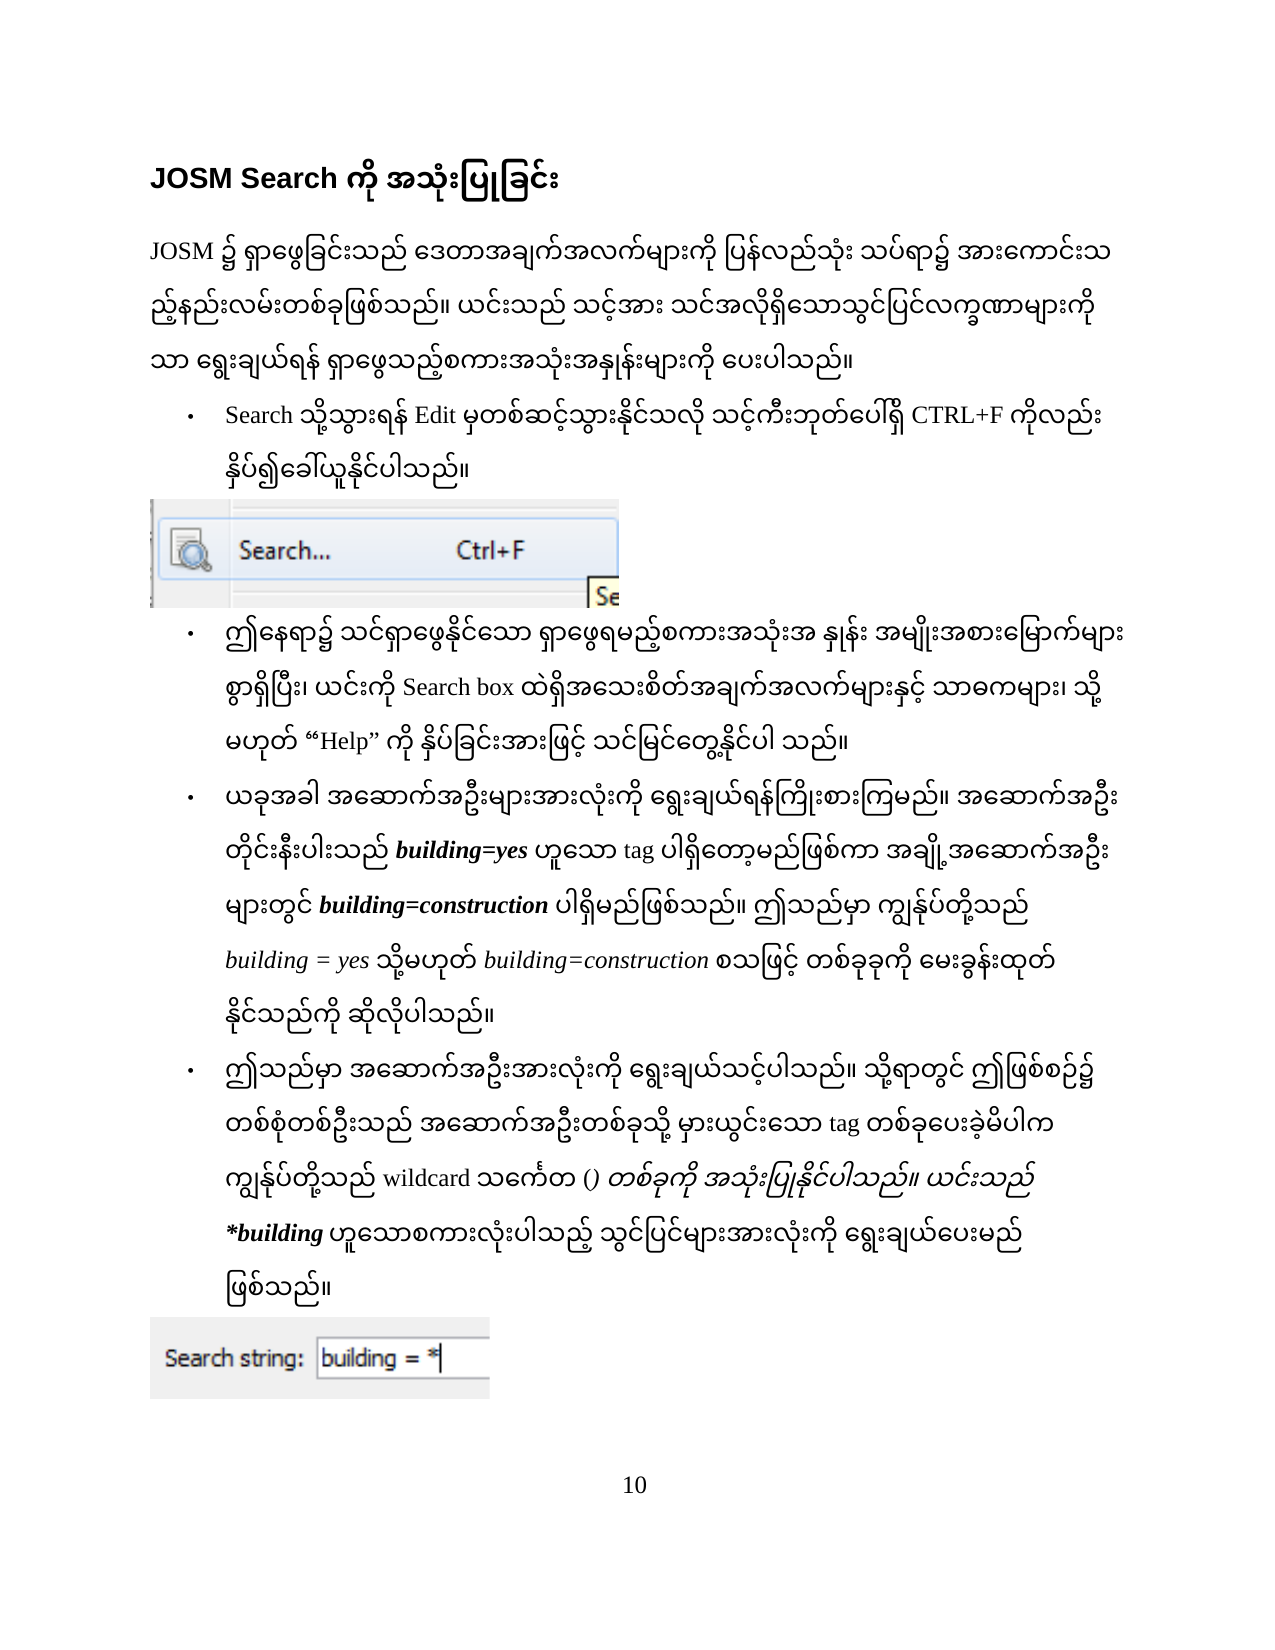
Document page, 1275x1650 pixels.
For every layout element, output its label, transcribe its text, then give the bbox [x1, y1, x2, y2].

list building = yes သို့မဟုတ် building=construction စသဖြင့် တစ်ခုခုကို မေးခွန်းထုတ်နိုင်သည်ကို ဆိုလိုပါသည်။ [187, 935, 1125, 1044]
subtitle JOSM Search ကို အသုံးပြုခြင်း [150, 150, 1125, 214]
picture [150, 1317, 490, 1399]
list ဤသည်မှာ အဆောက်အဦးအားလုံးကို ရွေးချယ်သင့်ပါသည်။ သို့ရာတွင် ဤဖြစ်စဉ်၌ တစ်စုံတစ်ဦးသည် အဆောက်အဦးတစ်ခုသို့ မှားယွင်းသော tag တစ်ခုပေးခဲ့မိပါက ကျွန်ုပ်တို့သည် wildcard သင်္ကေတ () တစ်ခုကို အသုံးပြုနိုင်ပါသည်။ ယင်းသည် *buildingဟူသောစကားလုံးပါသည့် သွင်ပြင်များအားလုံးကို ရွေးချယ်ပေးမည်ဖြစ်သည်။ [187, 1044, 1125, 1317]
picture [150, 499, 619, 608]
list ဤနေရာ၌ သင်ရှာဖွေနိုင်သော ရှာဖွေရမည့်စကားအသုံးအ နှုန်း အမျိုးအစားမြောက်များစွာရှိပြီး၊ ယင်းကို Search box ထဲရှိအသေးစိတ်အချက်အလက်များနှင့် သာဓကများ၊ သို့ မဟုတ် “Help” ကို နှိပ်ခြင်းအားဖြင့် သင်မြင်တွေ့နိုင်ပါ သည်။ [187, 607, 1125, 771]
list Search သို့သွားရန် Edit မှတစ်ဆင့်သွားနိုင်သလို သင့်ကီးဘုတ်ပေါ်ရှိ CTRL+F ကိုလည်း နှိပ်၍ခေါ်ယူနိုင်ပါသည်။ [187, 390, 1125, 499]
list ယခုအခါ အဆောက်အဦးများအားလုံးကို ရွေးချယ်ရန်ကြိုးစားကြမည်။ အဆောက်အဦးတိုင်းနီးပါးသည် building=yes ဟူသော tag ပါရှိတော့မည်ဖြစ်ကာ အချို့အဆောက်အဦးများတွင် building=construction ပါရှိမည်ဖြစ်သည်။ ဤသည်မှာ ကျွန်ုပ်တို့သည် [187, 771, 1125, 935]
text JOSM ၌ ရှာဖွေခြင်းသည် ဒေတာအချက်အလက်များကို ပြန်လည်သုံး သပ်ရာ၌ အားကောင်းသည့်နည်းလမ်းတစ်ခုဖြစ်သည်။ ယင်းသည် သင့်အား သင်အလိုရှိသောသွင်ပြင်လက္ခဏာများကိုသာ ရွေးချယ်ရန် ရှာဖွေသည့်စကားအသုံးအနှုန်းများကို ပေးပါသည်။ [150, 226, 1125, 390]
